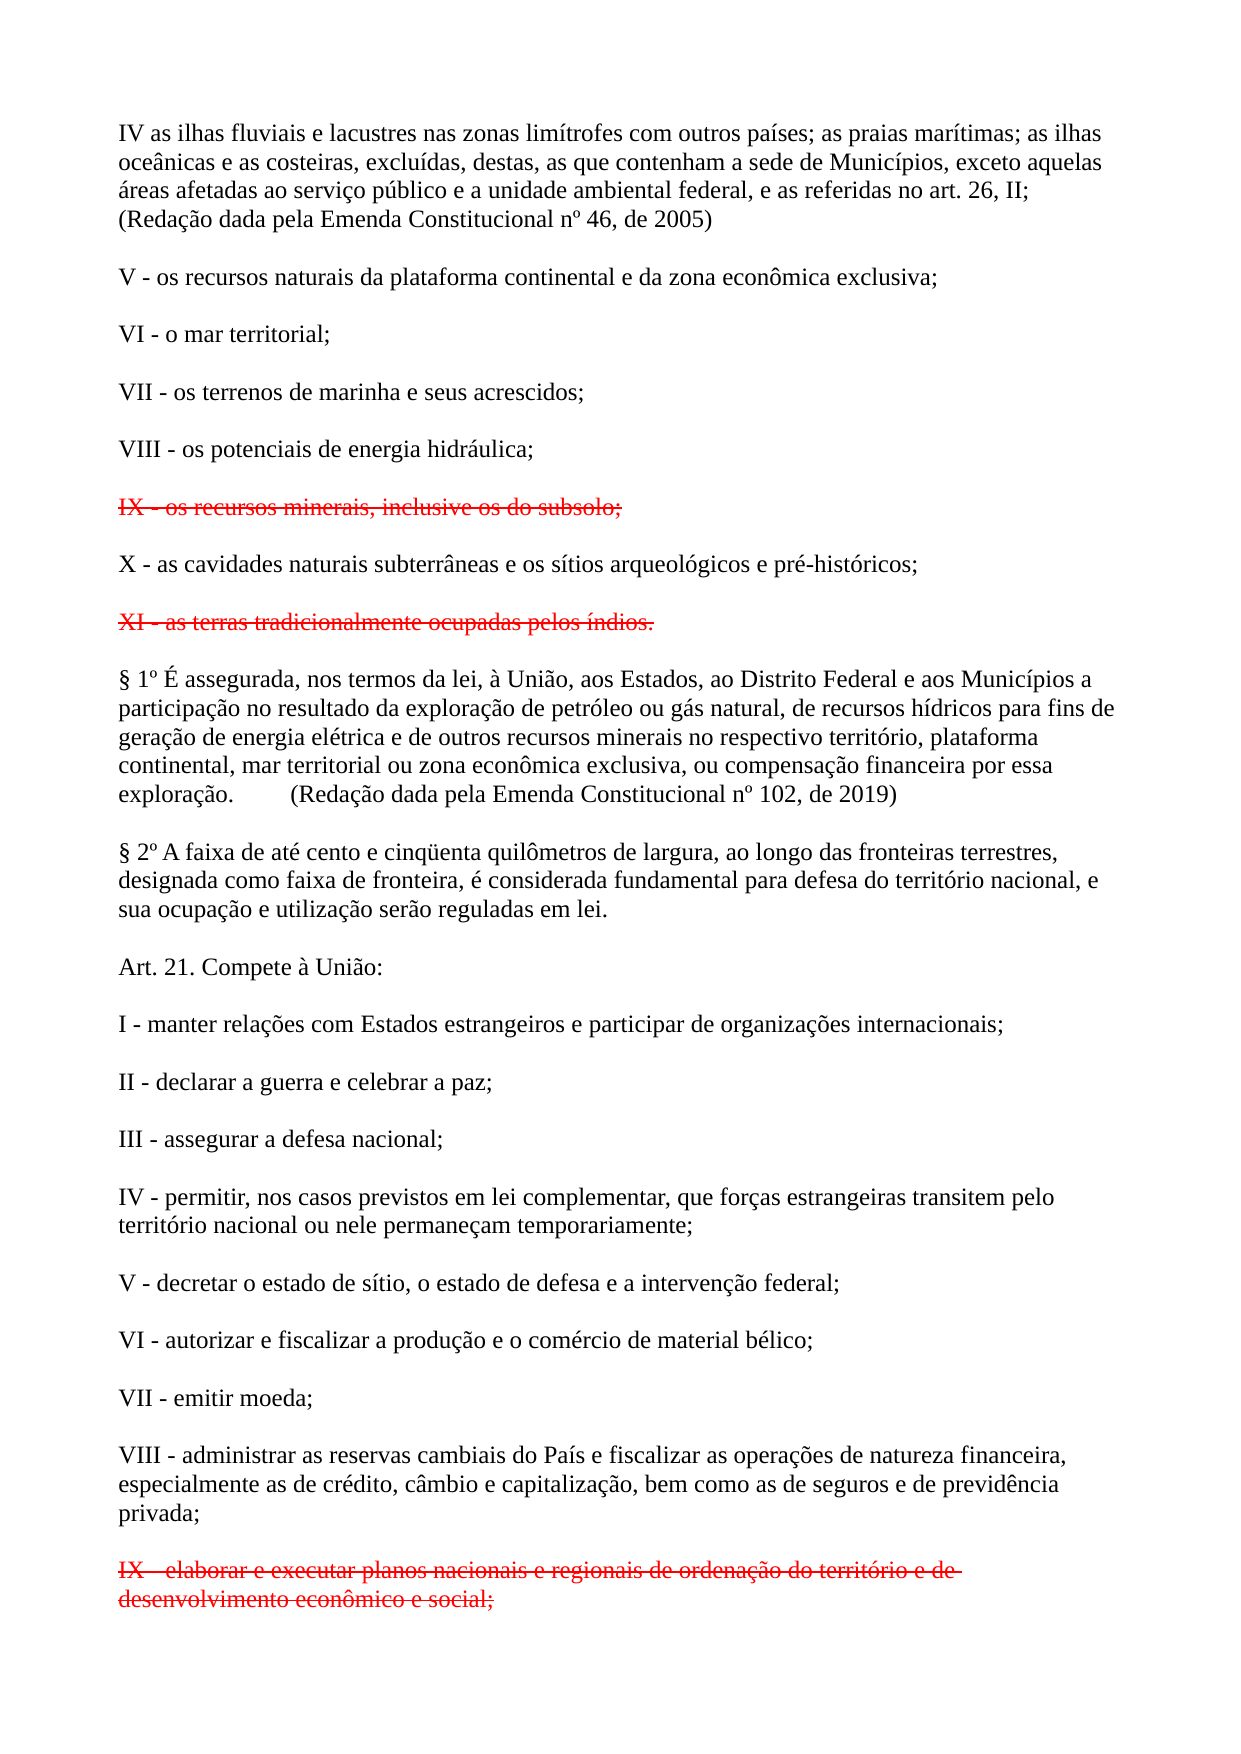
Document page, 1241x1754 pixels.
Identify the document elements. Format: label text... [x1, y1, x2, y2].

text I - manter relações com Estados estrangeiros e participar de organizações internacionais; [118, 1009, 1122, 1038]
text VI - autorizar e fiscalizar a produção e o comércio de material bélico; [118, 1326, 1122, 1354]
text VII - os terrenos de marinha e seus acrescidos; [118, 377, 1122, 406]
text IV as ilhas fluviais e lacustres nas zonas limítrofes com outros países; as praias marítimas; as ilhas oceânicas e as costeiras, excluídas, destas, as que contenham a sede de Municípios, exceto aquelas áreas afetadas ao serviço público e a unidade ambiental federal, e as referidas no art. 26, II; (Redação dada pela Emenda Constitucional nº 46, de 2005) [118, 118, 1122, 233]
text XI - as terras tradicionalmente ocupadas pelos índios. [118, 607, 1122, 636]
text § 2º A faixa de até cento e cinqüenta quilômetros de largura, ao longo das fronteiras terrestres, designada como faixa de fronteira, é considerada fundamental para defesa do território nacional, e sua ocupação e utilização serão reguladas em lei. [118, 837, 1122, 923]
text IV - permitir, nos casos previstos em lei complementar, que forças estrangeiras transitem pelo território nacional ou nele permaneçam temporariamente; [118, 1182, 1122, 1239]
text II - declarar a guerra e celebrar a paz; [118, 1067, 1122, 1096]
text X - as cavidades naturais subterrâneas e os sítios arqueológicos e pré-históricos; [118, 549, 1122, 578]
text VII - emitir moeda; [118, 1383, 1122, 1412]
text § 1º É assegurada, nos termos da lei, à União, aos Estados, ao Distrito Federal e aos Municípios a participação no resultado da exploração de petróleo ou gás natural, de recursos hídricos para fins de geração de energia elétrica e de outros recursos minerais no respectivo território, plataforma continental, mar territorial ou zona econômica exclusiva, ou compensação financeira por essa exploração. (Redação dada pela Emenda Constitucional nº 102, de 2019) [118, 664, 1122, 808]
text III - assegurar a defesa nacional; [118, 1124, 1122, 1153]
text V - decretar o estado de sítio, o estado de defesa e a intervenção federal; [118, 1268, 1122, 1297]
text VIII - os potenciais de energia hidráulica; [118, 434, 1122, 463]
text VI - o mar territorial; [118, 319, 1122, 348]
text VIII - administrar as reservas cambiais do País e fiscalizar as operações de natureza financeira, especialmente as de crédito, câmbio e capitalização, bem como as de seguros e de previdência privada; [118, 1441, 1122, 1527]
text V - os recursos naturais da plataforma continental e da zona econômica exclusiva; [118, 262, 1122, 291]
text Art. 21. Compete à União: [118, 952, 1122, 981]
text IX - elaborar e executar planos nacionais e regionais de ordenação do território e de desenvolvimento econômico e social; [118, 1556, 1122, 1613]
text IX - os recursos minerais, inclusive os do subsolo; [118, 492, 1122, 521]
